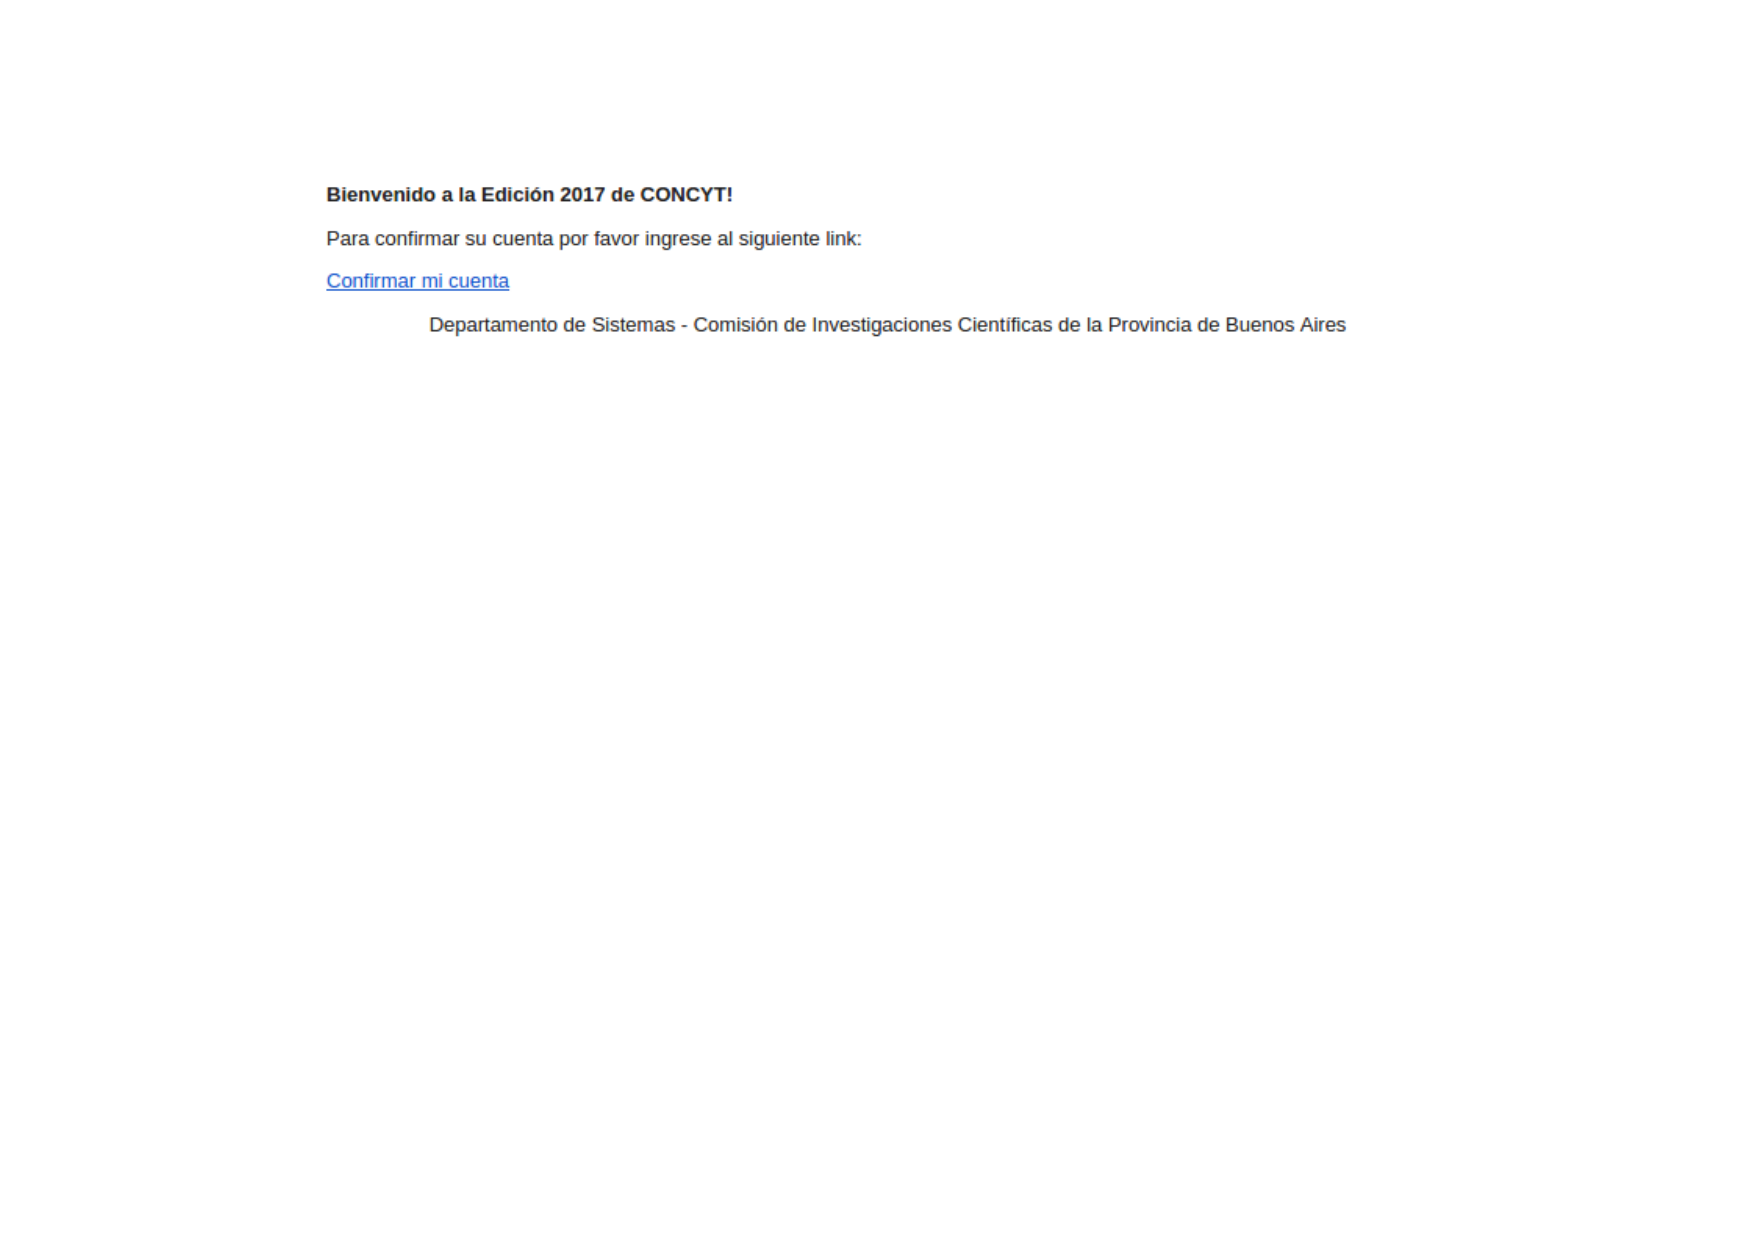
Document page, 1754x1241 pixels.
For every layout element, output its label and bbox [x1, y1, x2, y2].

picture [311, 175, 1443, 360]
